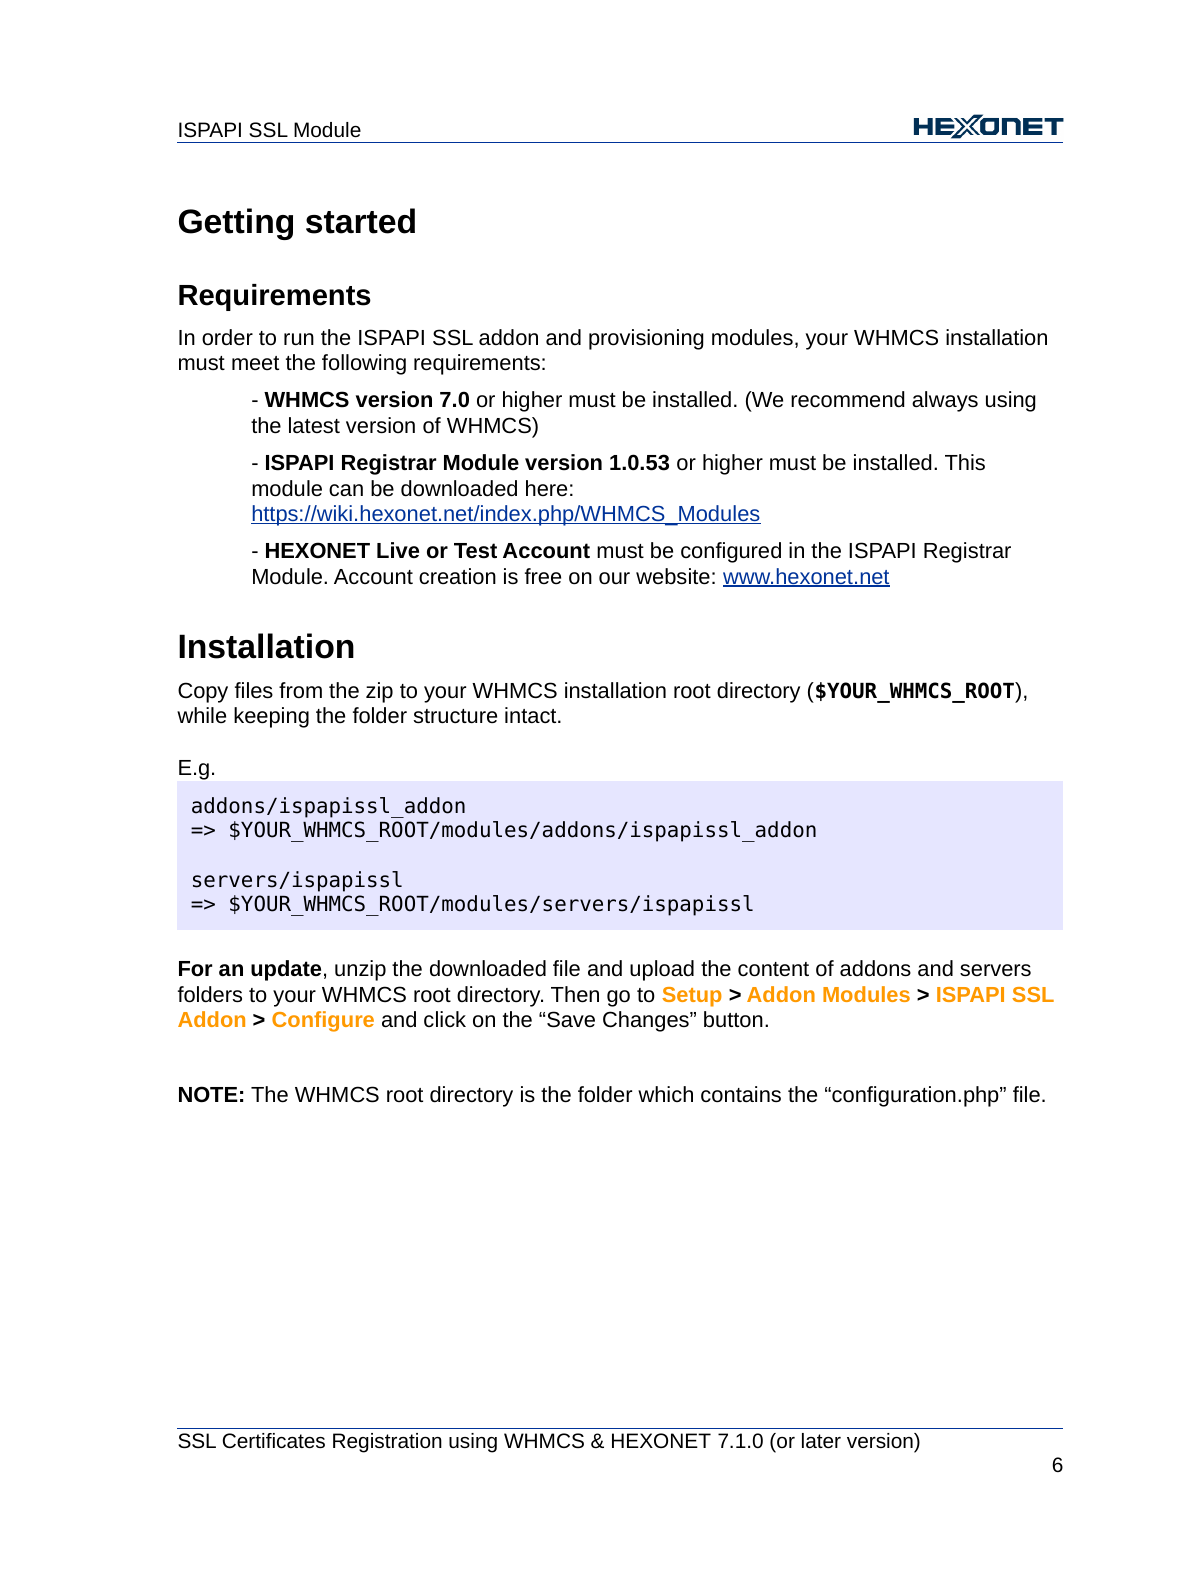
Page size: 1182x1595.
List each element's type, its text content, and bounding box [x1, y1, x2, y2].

text Copy files from the zip to your WHMCS installation root directory ($YOUR_WHMCS_ROOT), while keeping the folder structure intact. [177, 678, 1063, 728]
text - WHMCS version 7.0 or higher must be installed. (We recommend always using the latest version of WHMCS) [177, 387, 1063, 438]
picture [912, 113, 1065, 140]
text servers/ispapissl => $YOUR_WHMCS_ROOT/modules/servers/ispapissl [188, 855, 1053, 919]
subtitle Getting started [177, 202, 1063, 241]
text - HEXONET Live or Test Account must be configured in the ISPAPI Registrar Module. Account creation is free on our website: www.hexonet.net [251, 538, 1063, 589]
text In order to run the ISPAPI SSL addon and provisioning modules, your WHMCS installation must meet the following requirements: [177, 324, 1063, 375]
text NOTE: The WHMCS root directory is the folder which contains the “configuration.php” file. [177, 1082, 1063, 1107]
subtitle Installation [177, 626, 1063, 665]
text For an update, unzip the downloaded file and upload the content of addons and servers folders to your WHMCS root directory. Then go to Setup > Addon Modules > ISPAPI SSL Addon > Configure and click on the “Save Changes” button. [177, 956, 1063, 1032]
text addons/ispapissl_addon => $YOUR_WHMCS_ROOT/modules/addons/ispapissl_addon [188, 791, 1053, 830]
text E.g. [177, 755, 1063, 780]
subtitle Requirements [177, 278, 1063, 312]
text - ISPAPI Registrar Module version 1.0.53 or higher must be installed. This module can be downloaded here: https://wiki.hexonet.net/index.php/WHMCS_Modules [251, 450, 1063, 526]
